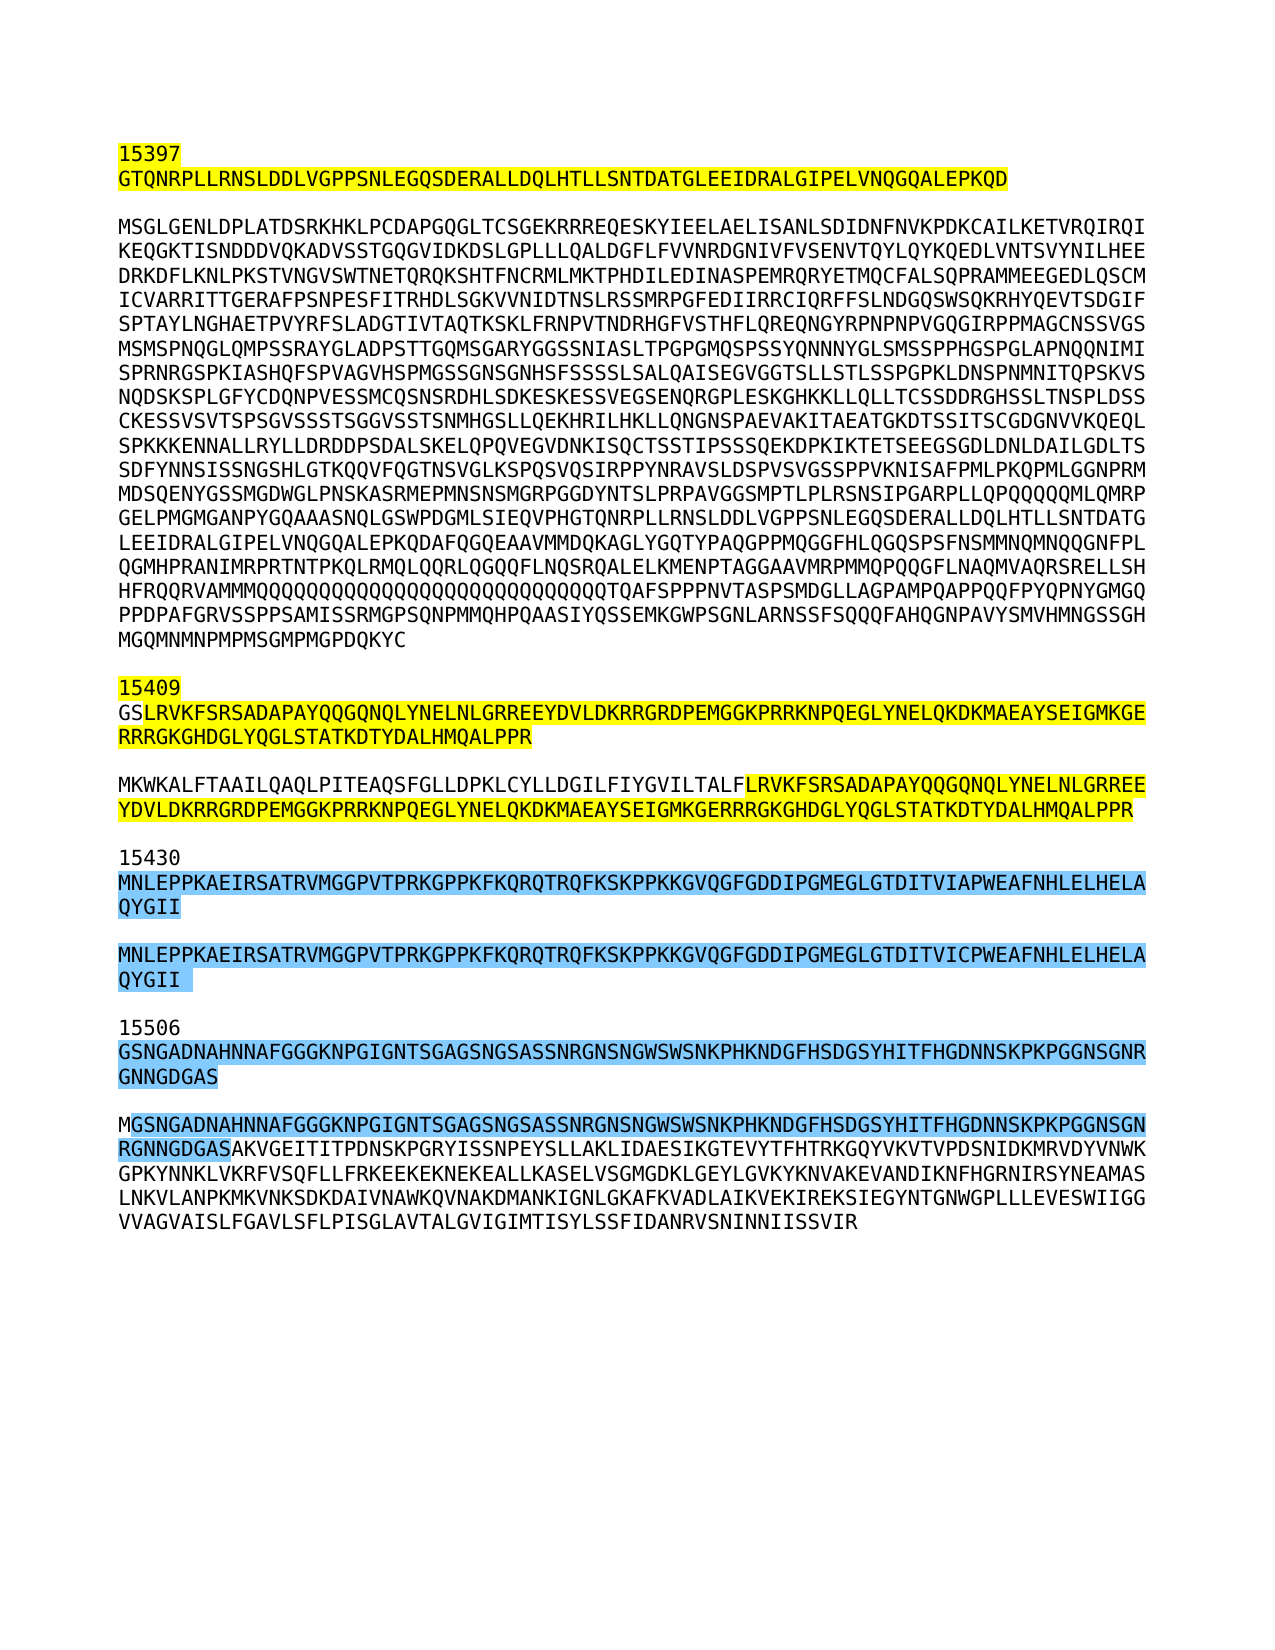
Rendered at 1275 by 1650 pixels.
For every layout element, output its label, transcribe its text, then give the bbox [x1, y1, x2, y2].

text GSNGADNAHNNAFGGGKNPGIGNTSGAGSNGSASSNRGNSNGWSWSNKPHKNDGFHSDGSYHITFHGDNNSKPKPGGNSGNRGNNGDGAS [118, 1040, 1157, 1089]
text MNLEPPKAEIRSATRVMGGPVTPRKGPPKFKQRQTRQFKSKPPKKGVQGFGDDIPGMEGLGTDITVICPWEAFNHLELHELAQYGII [118, 943, 1157, 992]
text 15397 [118, 142, 1157, 167]
text GSLRVKFSRSADAPAYQQGQNQLYNELNLGRREEYDVLDKRRGRDPEMGGKPRRKNPQEGLYNELQKDKMAEAYSEIGMKGERRRGKGHDGLYQGLSTATKDTYDALHMQALPPR [118, 701, 1157, 749]
text MGSNGADNAHNNAFGGGKNPGIGNTSGAGSNGSASSNRGNSNGWSWSNKPHKNDGFHSDGSYHITFHGDNNSKPKPGGNSGNRGNNGDGASAKVGEITITPDNSKPGRYISSNPEYSLLAKLIDAESIKGTEVYTFHTRKGQYVKVTVPDSNIDKMRVDYVNWKGPKYNNKLVKRFVSQFLLFRKEEKEKNEKEALLKASELVSGMGDKLGEYLGVKYKNVAKEVANDIKNFHGRNIRSYNEAMASLNKVLANPKMKVNKSDKDAIVNAWKQVNAKDMANKIGNLGKAFKVADLAIKVEKIREKSIEGYNTGNWGPLLLEVESWIIGGVVAGVAISLFGAVLSFLPISGLAVTALGVIGIMTISYLSSFIDANRVSNINNIISSVIR [118, 1113, 1157, 1234]
text MSGLGENLDPLATDSRKHKLPCDAPGQGLTCSGEKRRREQESKYIEELAELISANLSDIDNFNVKPDKCAILKETVRQIRQIKEQGKTISNDDDVQKADVSSTGQGVIDKDSLGPLLLQALDGFLFVVNRDGNIVFVSENVTQYLQYKQEDLVNTSVYNILHEEDRKDFLKNLPKSTVNGVSWTNETQRQKSHTFNCRMLMKTPHDILEDINASPEMRQRYETMQCFALSQPRAMMEEGEDLQSCMICVARRITTGERAFPSNPESFITRHDLSGKVVNIDTNSLRSSMRPGFEDIIRRCIQRFFSLNDGQSWSQKRHYQEVTSDGIFSPTAYLNGHAETPVYRFSLADGTIVTAQTKSKLFRNPVTNDRHGFVSTHFLQREQNGYRPNPNPVGQGIRPPMAGCNSSVGSMSMSPNQGLQMPSSRAYGLADPSTTGQMSGARYGGSSNIASLTPGPGMQSPSSYQNNNYGLSMSSPPHGSPGLAPNQQNIMISPRNRGSPKIASHQFSPVAGVHSPMGSSGNSGNHSFSSSSLSALQAISEGVGGTSLLSTLSSPGPKLDNSPNMNITQPSKVSNQDSKSPLGFYCDQNPVESSMCQSNSRDHLSDKESKESSVEGSENQRGPLESKGHKKLLQLLTCSSDDRGHSSLTNSPLDSSCKESSVSVTSPSGVSSSTSGGVSSTSNMHGSLLQEKHRILHKLLQNGNSPAEVAKITAEATGKDTSSITSCGDGNVVKQEQLSPKKKENNALLRYLLDRDDPSDALSKELQPQVEGVDNKISQCTSSTIPSSSQEKDPKIKTETSEEGSGDLDNLDAILGDLTSSDFYNNSISSNGSHLGTKQQVFQGTNSVGLKSPQSVQSIRPPYNRAVSLDSPVSVGSSPPVKNISAFPMLPKQPMLGGNPRMMDSQENYGSSMGDWGLPNSKASRMEPMNSNSMGRPGGDYNTSLPRPAVGGSMPTLPLRSNSIPGARPLLQPQQQQQMLQMRPGELPMGMGANPYGQAAASNQLGSWPDGMLSIEQVPHGTQNRPLLRNSLDDLVGPPSNLEGQSDERALLDQLHTLLSNTDATGLEEIDRALGIPELVNQGQALEPKQDAFQGQEAAVMMDQKAGLYGQTYPAQGPPMQGGFHLQGQSPSFNSMMNQMNQQGNFPLQGMHPRANIMRPRTNTPKQLRMQLQQRLQGQQFLNQSRQALELKMENPTAGGAAVMRPMMQPQQGFLNAQMVAQRSRELLSHHFRQQRVAMMMQQQQQQQQQQQQQQQQQQQQQQQQQQQQTQAFSPPPNVTASPSMDGLLAGPAMPQAPPQQFPYQPNYGMGQPPDPAFGRVSSPPSAMISSRMGPSQNPMMQHPQAASIYQSSEMKGWPSGNLARNSSFSQQQFAHQGNPAVYSMVHMNGSSGHMGQMNMNPMPMSGMPMGPDQKYC [118, 215, 1157, 652]
text 15506 [118, 1016, 1157, 1040]
text MKWKALFTAAILQAQLPITEAQSFGLLDPKLCYLLDGILFIYGVILTALFLRVKFSRSADAPAYQQGQNQLYNELNLGRREEYDVLDKRRGRDPEMGGKPRRKNPQEGLYNELQKDKMAEAYSEIGMKGERRRGKGHDGLYQGLSTATKDTYDALHMQALPPR [118, 773, 1157, 822]
text 15430 [118, 846, 1157, 871]
text 15409 [118, 676, 1157, 701]
text GTQNRPLLRNSLDDLVGPPSNLEGQSDERALLDQLHTLLSNTDATGLEEIDRALGIPELVNQGQALEPKQD [118, 167, 1157, 191]
text MNLEPPKAEIRSATRVMGGPVTPRKGPPKFKQRQTRQFKSKPPKKGVQGFGDDIPGMEGLGTDITVIAPWEAFNHLELHELAQYGII [118, 871, 1157, 919]
